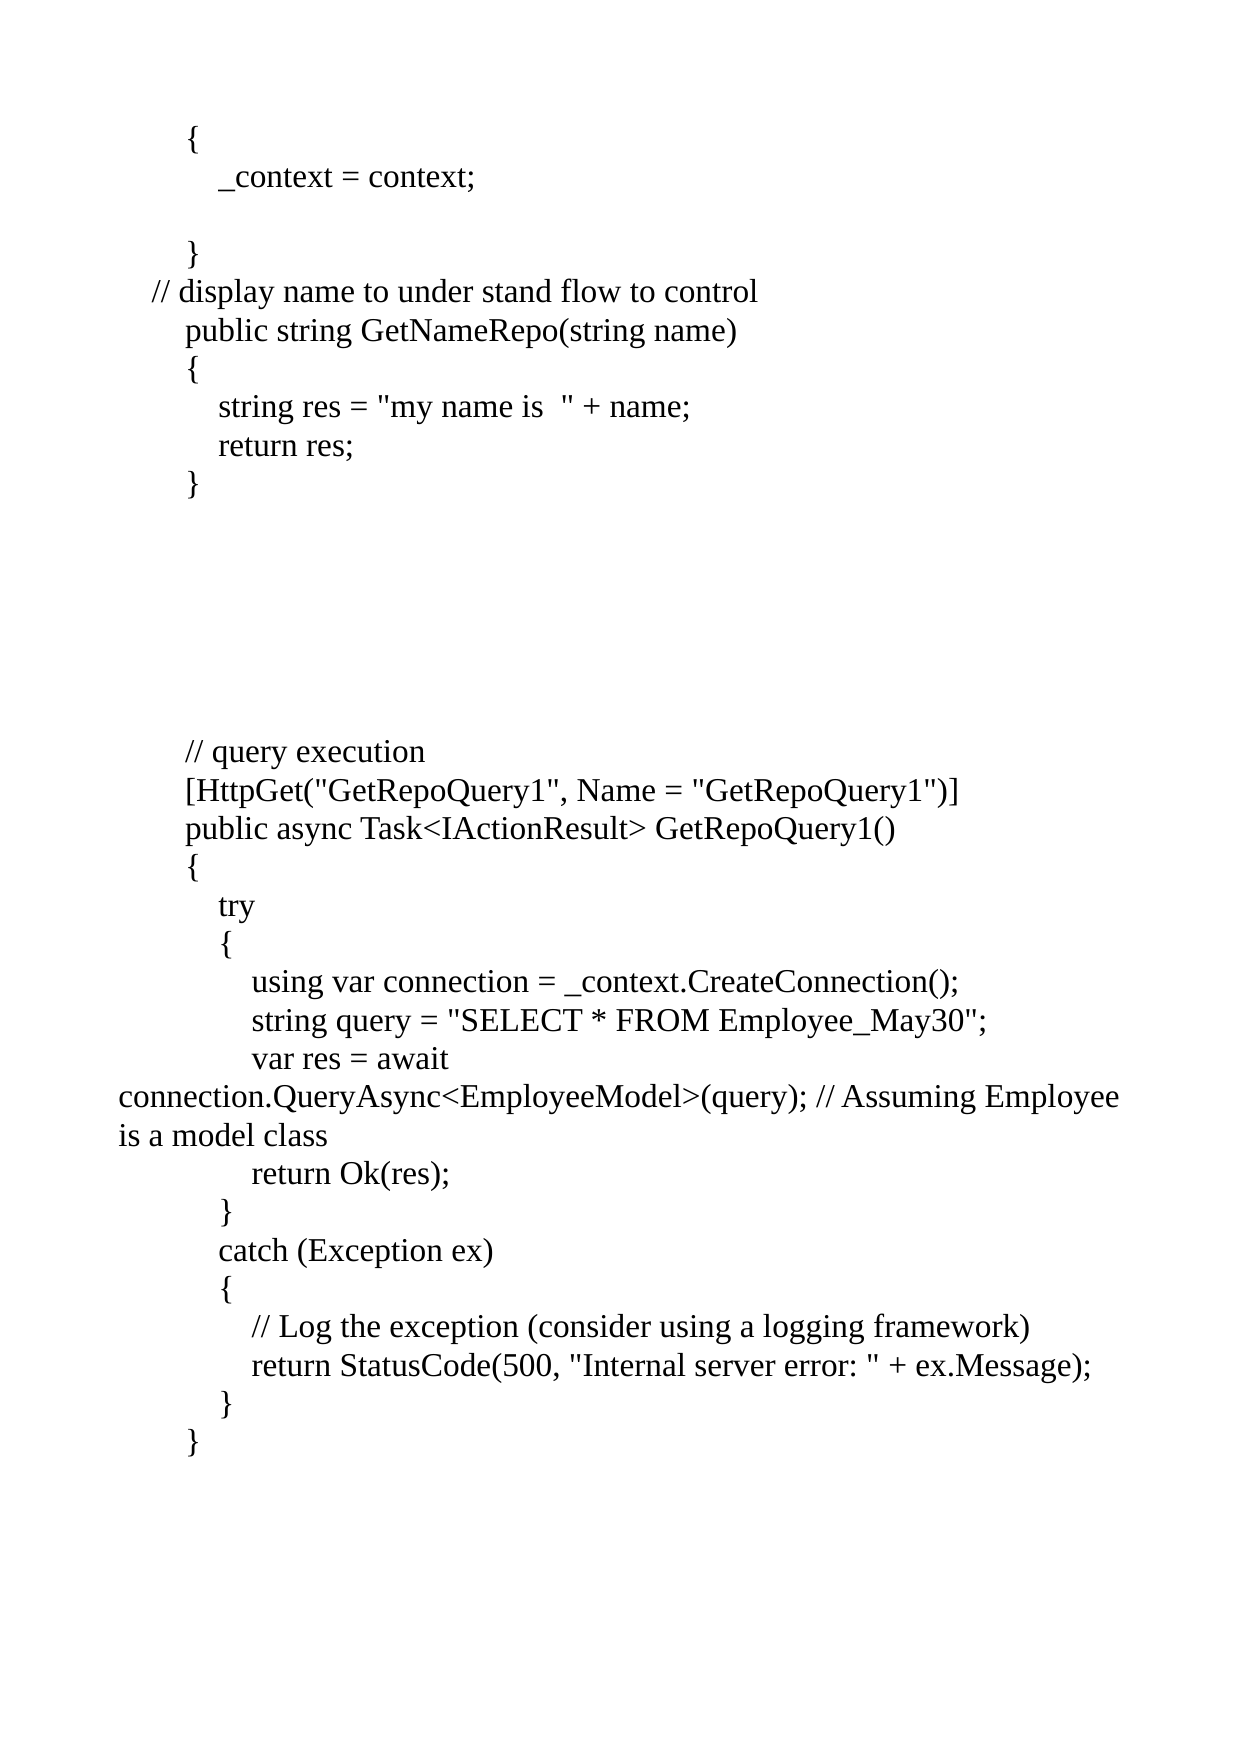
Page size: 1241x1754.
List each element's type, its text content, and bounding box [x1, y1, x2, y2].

text catch (Exception ex) [118, 1230, 1122, 1268]
text using var connection = _context.CreateConnection(); [118, 961, 1122, 1000]
text { [118, 846, 1122, 885]
text // Log the exception (consider using a logging framework) [118, 1306, 1122, 1345]
text return res; [118, 425, 1122, 463]
text // query execution [118, 731, 1122, 770]
text } [118, 1421, 1122, 1460]
text public string GetNameRepo(string name) [118, 310, 1122, 348]
text string res = "my name is " + name; [118, 386, 1122, 425]
text public async Task<IActionResult> GetRepoQuery1() [118, 808, 1122, 846]
text } [118, 233, 1122, 271]
text return Ok(res); [118, 1153, 1122, 1191]
text return StatusCode(500, "Internal server error: " + ex.Message); [118, 1345, 1122, 1383]
text [HttpGet("GetRepoQuery1", Name = "GetRepoQuery1")] [118, 770, 1122, 808]
text var res = await connection.QueryAsync<EmployeeModel>(query); // Assuming Employee is a model class [118, 1038, 1122, 1153]
text try [118, 885, 1122, 923]
text } [118, 1383, 1122, 1421]
text _context = context; [118, 156, 1122, 195]
text { [118, 1268, 1122, 1306]
text string query = "SELECT * FROM Employee_May30"; [118, 1000, 1122, 1038]
text { [118, 923, 1122, 961]
text } [118, 1191, 1122, 1230]
text { [118, 118, 1122, 156]
text // display name to under stand flow to control [118, 271, 1122, 310]
text } [118, 463, 1122, 501]
text { [118, 348, 1122, 386]
